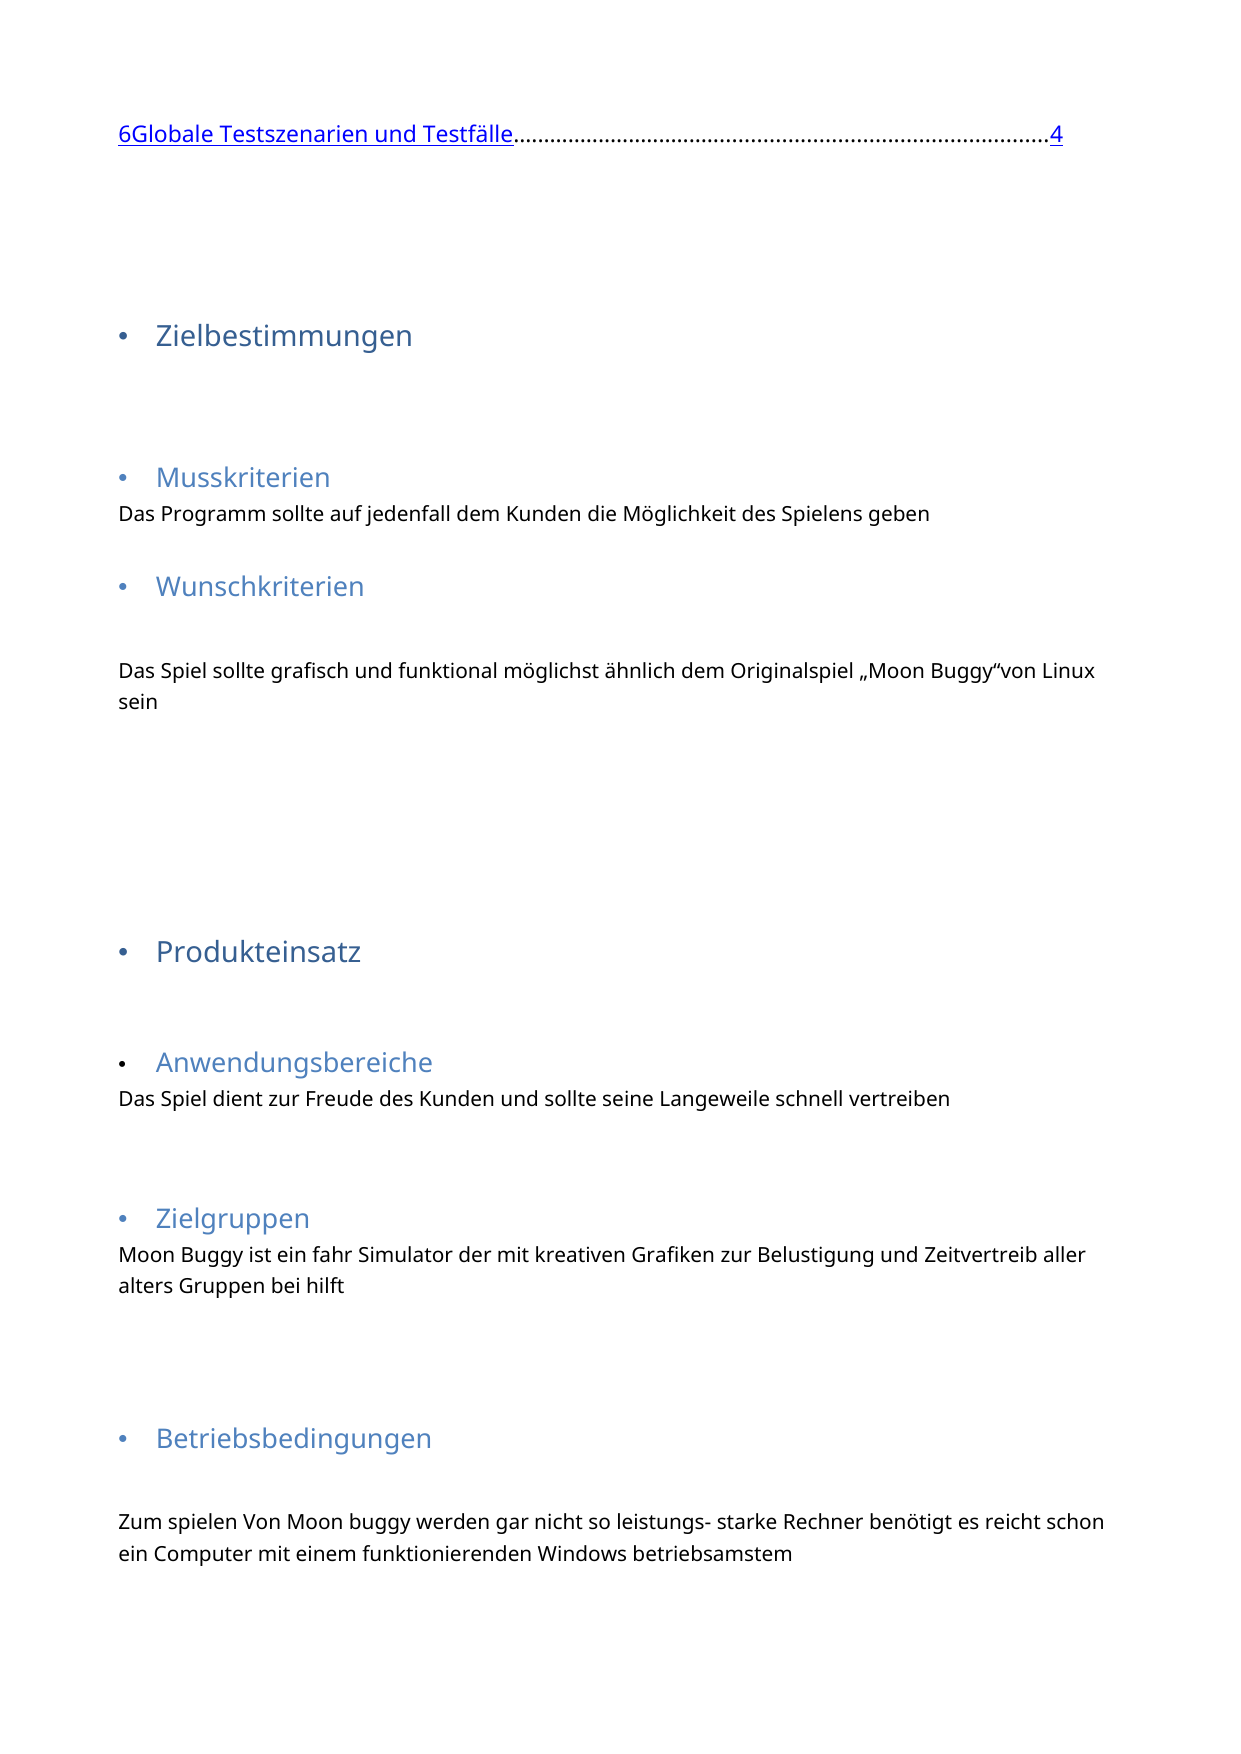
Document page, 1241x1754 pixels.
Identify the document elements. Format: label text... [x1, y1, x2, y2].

list Zielbestimmungen [81, 315, 1122, 354]
list Wunschkriterien [81, 568, 1122, 605]
list Betriebsbedingungen [81, 1419, 1122, 1456]
list Musskriterien [81, 458, 1122, 495]
text Das Spiel dient zur Freude des Kunden und sollte seine Langeweile schnell vertreiben [118, 1084, 1122, 1112]
list Produkteinsatz [81, 931, 1122, 971]
text 6Globale Testszenarien und Testfälle 4 [118, 118, 1122, 149]
text Das Programm sollte auf jedenfall dem Kunden die Möglichkeit des Spielens geben [118, 499, 1122, 527]
list Anwendungsbereiche [81, 1043, 1122, 1080]
text Zum spielen Von Moon buggy werden gar nicht so leistungs- starke Rechner benötigt es reicht schon ein Computer mit einem funktionierenden Windows betriebsamstem [118, 1507, 1122, 1629]
text Moon Buggy ist ein fahr Simulator der mit kreativen Grafiken zur Belustigung und Zeitvertreib aller alters Gruppen bei hilft [118, 1240, 1122, 1300]
list Zielgruppen [81, 1200, 1122, 1237]
text Das Spiel sollte grafisch und funktional möglichst ähnlich dem Originalspiel „Moon Buggy“von Linux sein [118, 656, 1122, 715]
